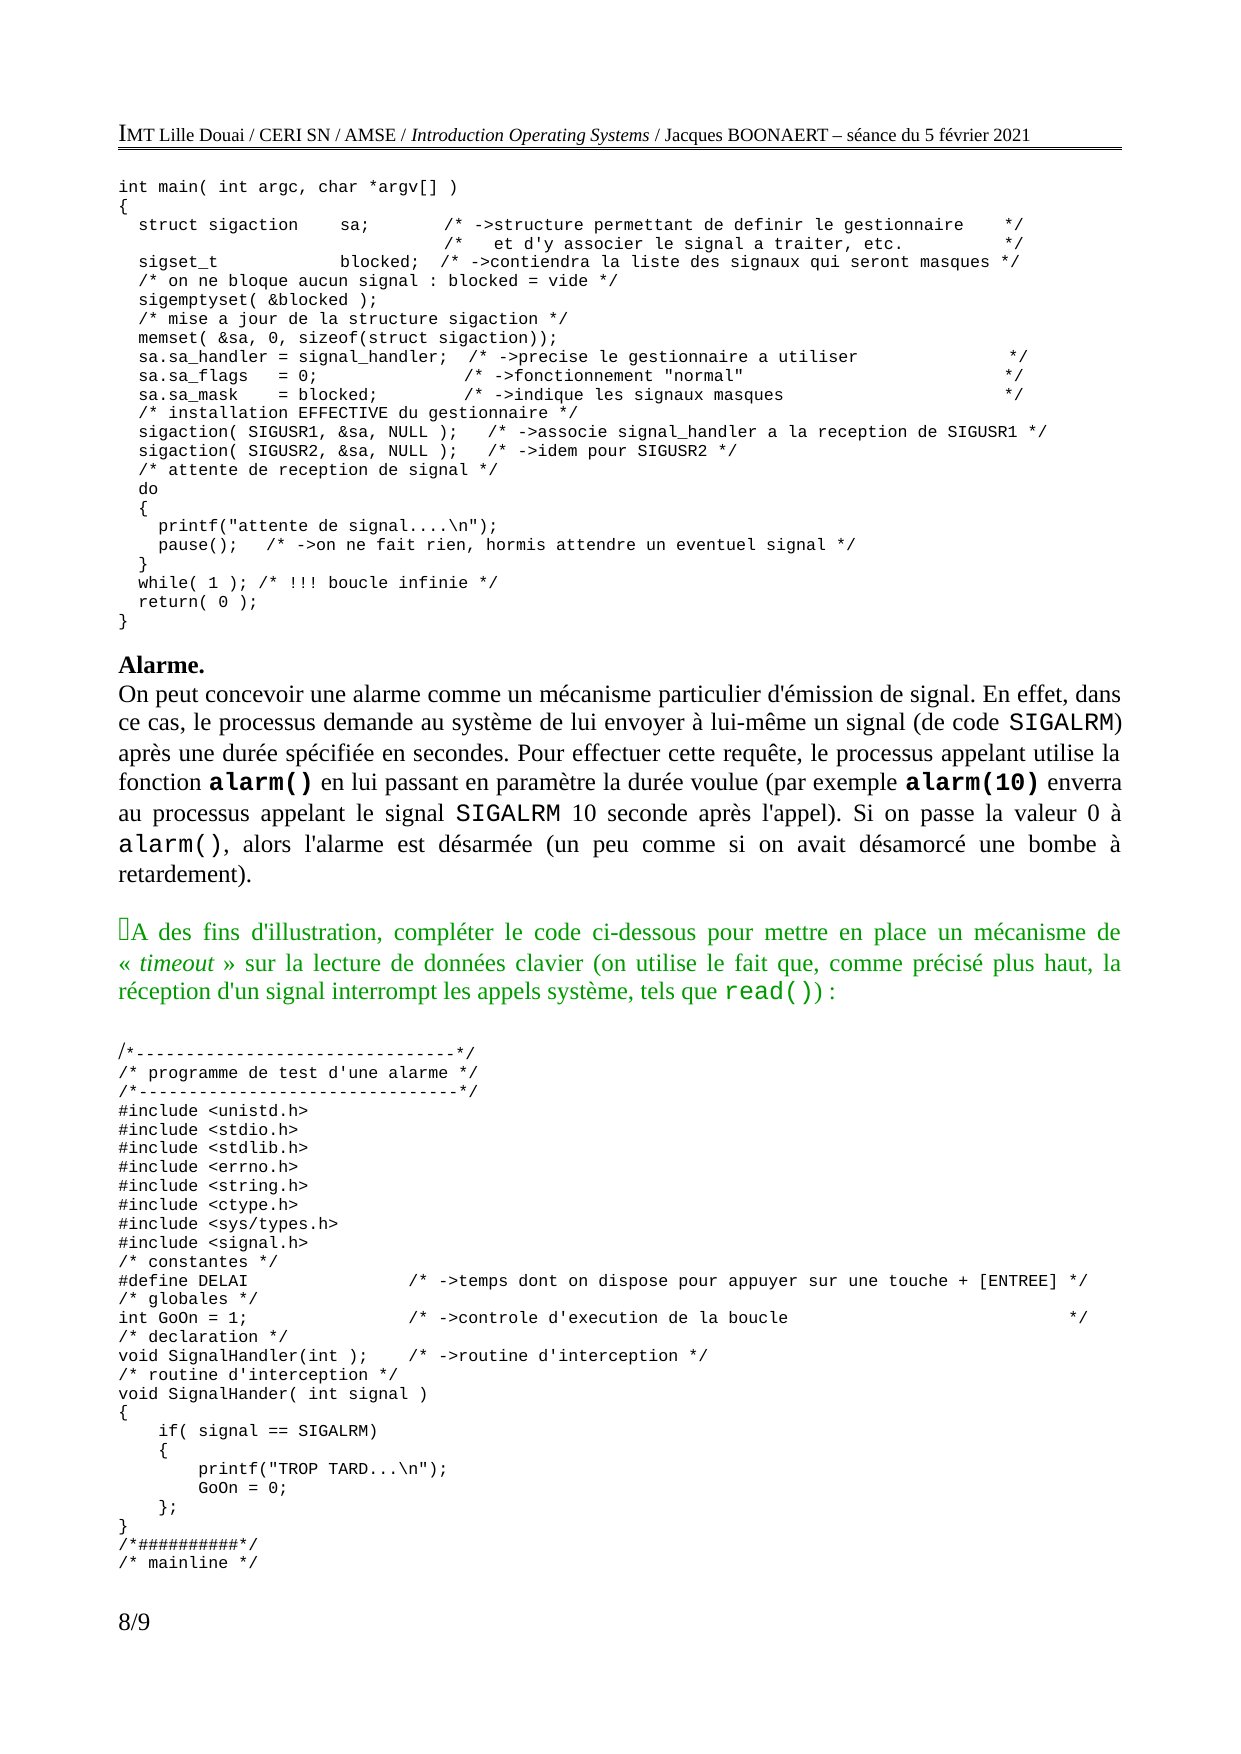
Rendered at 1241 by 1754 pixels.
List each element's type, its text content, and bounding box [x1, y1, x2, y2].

text #include <string.h> [118, 1178, 1122, 1197]
text int GoOn = 1; /* ->controle d'execution de la boucle */ [118, 1310, 1122, 1329]
text #include <ctype.h> [118, 1197, 1122, 1216]
text /* mise a jour de la structure sigaction */ [118, 311, 1122, 329]
text /* routine d'interception */ [118, 1366, 1122, 1385]
text /* declaration */ [118, 1329, 1122, 1347]
text /* attente de reception de signal */ [118, 461, 1122, 480]
text struct sigaction sa; /* ->structure permettant de definir le gestionnaire */ [118, 216, 1122, 235]
text pause(); /* ->on ne fait rien, hormis attendre un eventuel signal */ [118, 537, 1122, 556]
text #define DELAI /* ->temps dont on dispose pour appuyer sur une touche + [ENTREE] */ [118, 1272, 1122, 1291]
text { [118, 1404, 1122, 1423]
text sa.sa_mask = blocked; /* ->indique les signaux masques */ [118, 386, 1122, 405]
text printf("attente de signal....\n"); [118, 518, 1122, 537]
text /*--------------------------------*/ [118, 1036, 1122, 1065]
text printf("TROP TARD...\n"); [118, 1461, 1122, 1479]
text } [118, 556, 1122, 574]
text /* programme de test d'une alarme */ [118, 1065, 1122, 1083]
text /*##########*/ [118, 1536, 1122, 1555]
text sigset_t blocked; /* ->contiendra la liste des signaux qui seront masques */ [118, 254, 1122, 273]
text /* mainline */ [118, 1555, 1122, 1574]
text sa.sa_flags = 0; /* ->fonctionnement "normal" */ [118, 367, 1122, 386]
text #include <stdlib.h> [118, 1140, 1122, 1159]
text GoOn = 0; [118, 1479, 1122, 1498]
text { [118, 197, 1122, 216]
text Alarme. [118, 650, 1122, 679]
text sigemptyset( &blocked ); [118, 292, 1122, 311]
text if( signal == SIGALRM) [118, 1423, 1122, 1442]
text A des fins d'illustration, compléter le code ci-dessous pour mettre en place un mécanisme de « timeout » sur la lecture de données clavier (on utilise le fait que, comme précisé plus haut, la réception d'un signal interrompt les appels système, tels que read()) : [118, 917, 1122, 1007]
text #include <stdio.h> [118, 1121, 1122, 1140]
text sigaction( SIGUSR1, &sa, NULL ); /* ->associe signal_handler a la reception de SIGUSR1 */ [118, 424, 1122, 443]
text while( 1 ); /* !!! boucle infinie */ [118, 574, 1122, 593]
text sa.sa_handler = signal_handler; /* ->precise le gestionnaire a utiliser */ [118, 348, 1122, 367]
text memset( &sa, 0, sizeof(struct sigaction)); [118, 329, 1122, 348]
text /* on ne bloque aucun signal : blocked = vide */ [118, 273, 1122, 292]
text } [118, 1517, 1122, 1536]
text #include <signal.h> [118, 1234, 1122, 1253]
text }; [118, 1498, 1122, 1517]
text return( 0 ); [118, 593, 1122, 612]
text { [118, 499, 1122, 518]
text On peut concevoir une alarme comme un mécanisme particulier d'émission de signal. En effet, dans ce cas, le processus demande au système de lui envoyer à lui-même un signal (de code SIGALRM) après une durée spécifiée en secondes. Pour effectuer cette requête, le processus appelant utilise la fonction alarm() en lui passant en paramètre la durée voulue (par exemple alarm(10) enverra au processus appelant le signal SIGALRM 10 seconde après l'appel). Si on passe la valeur 0 à alarm(), alors l'alarme est désarmée (un peu comme si on avait désamorcé une bombe à retardement). [118, 679, 1122, 888]
text #include <errno.h> [118, 1159, 1122, 1178]
text /*--------------------------------*/ [118, 1083, 1122, 1102]
text do [118, 480, 1122, 499]
text /* et d'y associer le signal a traiter, etc. */ [118, 235, 1122, 254]
text void SignalHander( int signal ) [118, 1385, 1122, 1404]
text void SignalHandler(int ); /* ->routine d'interception */ [118, 1347, 1122, 1366]
text sigaction( SIGUSR2, &sa, NULL ); /* ->idem pour SIGUSR2 */ [118, 443, 1122, 461]
text #include <unistd.h> [118, 1102, 1122, 1121]
text /* installation EFFECTIVE du gestionnaire */ [118, 405, 1122, 424]
text } [118, 612, 1122, 631]
text #include <sys/types.h> [118, 1216, 1122, 1234]
text int main( int argc, char *argv[] ) [118, 179, 1122, 197]
text { [118, 1442, 1122, 1461]
text /* constantes */ [118, 1253, 1122, 1272]
text /* globales */ [118, 1291, 1122, 1310]
